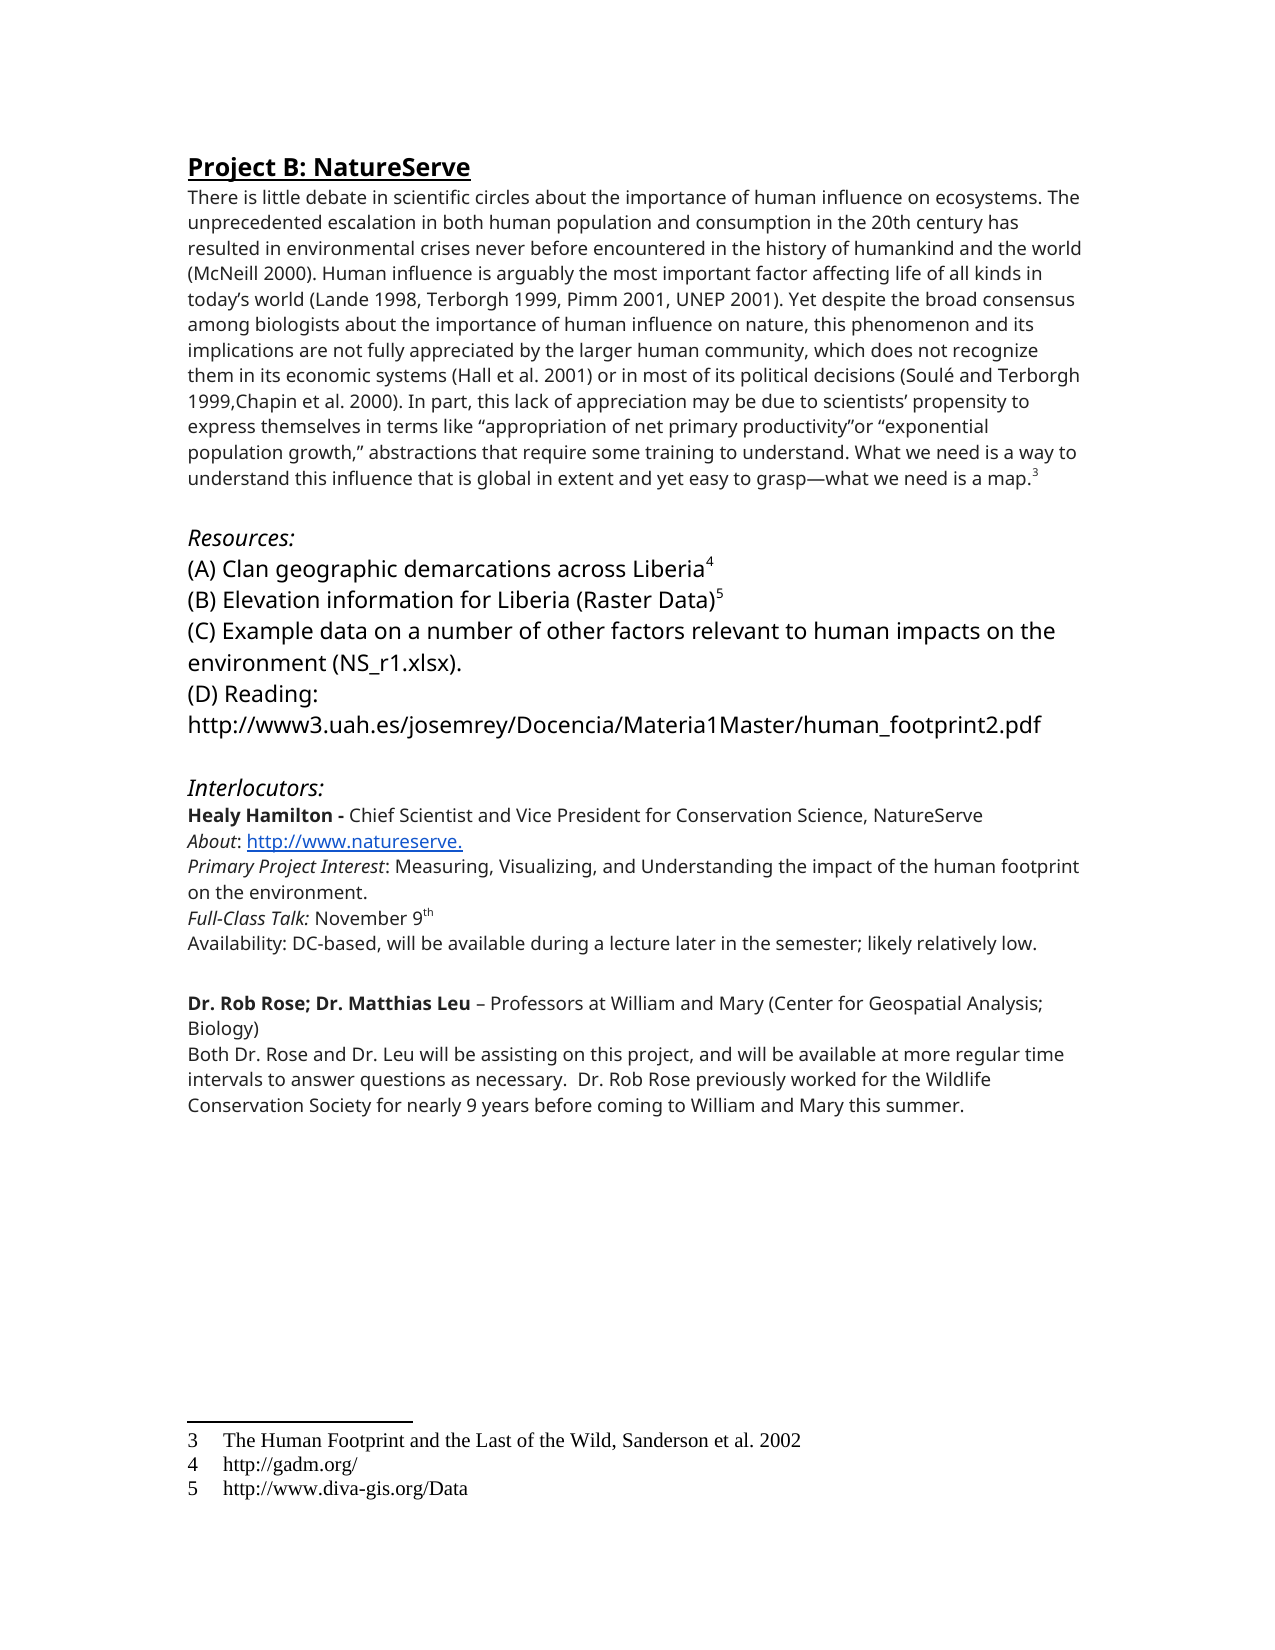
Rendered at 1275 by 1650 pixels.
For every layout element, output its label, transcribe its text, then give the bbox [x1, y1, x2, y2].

text The Human Footprint and the Last of the Wild, Sanderson et al. 2002 [187, 1428, 1087, 1452]
text Resources: [187, 522, 1087, 553]
text There is little debate in scientific circles about the importance of human influence on ecosystems. The unprecedented escalation in both human population and consumption in the 20th century has resulted in environmental crises never before encountered in the history of humankind and the world (McNeill 2000). Human influence is arguably the most important factor affecting life of all kinds in today’s world (Lande 1998, Terborgh 1999, Pimm 2001, UNEP 2001). Yet despite the broad consensus among biologists about the importance of human influence on nature, this phenomenon and its implications are not fully appreciated by the larger human community, which does not recognize them in its economic systems (Hall et al. 2001) or in most of its political decisions (Soulé and Terborgh 1999,Chapin et al. 2000). In part, this lack of appreciation may be due to scientists’ propensity to express themselves in terms like “appropriation of net primary productivity”or “exponential population growth,” abstractions that require some training to understand. What we need is a way to understand this influence that is global in extent and yet easy to grasp—what we need is a map. [187, 184, 1087, 490]
text (A) Clan geographic demarcations across Liberia [187, 553, 1087, 584]
text (D) Reading: [187, 678, 1087, 709]
text http://www3.uah.es/josemrey/Docencia/Materia1Master/human_footprint2.pdf [187, 709, 1087, 740]
text Dr. Rob Rose; Dr. Matthias Leu – Professors at William and Mary (Center for Geospatial Analysis; Biology) Both Dr. Rose and Dr. Leu will be assisting on this project, and will be available at more regular time intervals to answer questions as necessary. Dr. Rob Rose previously worked for the Wildlife Conservation Society for nearly 9 years before coming to William and Mary this summer. [187, 990, 1087, 1118]
text http://gadm.org/ [187, 1452, 1087, 1476]
text (B) Elevation information for Liberia (Raster Data) [187, 584, 1087, 615]
text Project B: NatureServe [187, 150, 1087, 184]
text Interlocutors: Healy Hamilton - Chief Scientist and Vice President for Conservation Science, NatureServe About: http://www.natureserve. Primary Project Interest: Measuring, Visualizing, and Understanding the impact of the human footprint on the environment. Full-Class Talk: November 9th Availability: DC-based, will be available during a lecture later in the semester; likely relatively low. [187, 772, 1087, 956]
text http://www.diva-gis.org/Data [187, 1476, 1087, 1500]
text (C) Example data on a number of other factors relevant to human impacts on the environment (NS_r1.xlsx). [187, 615, 1087, 678]
